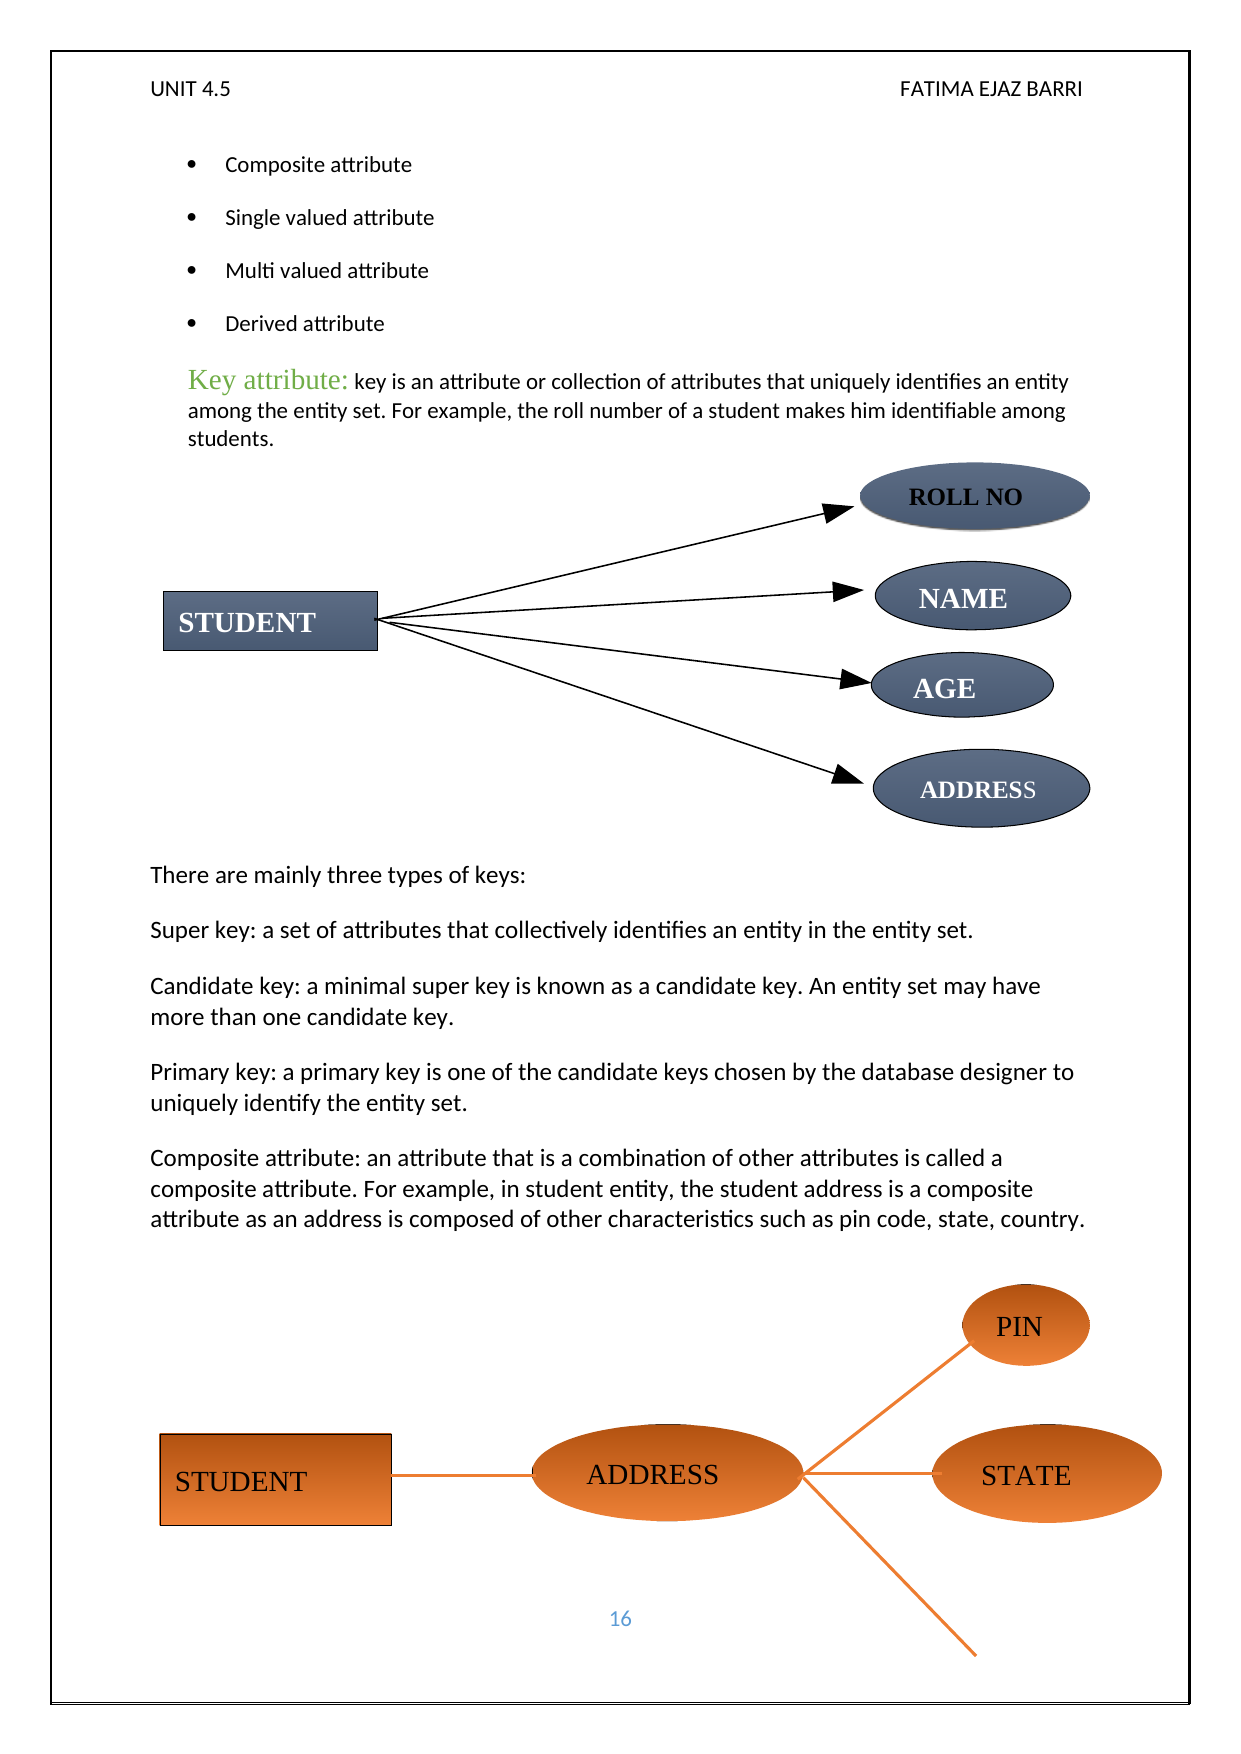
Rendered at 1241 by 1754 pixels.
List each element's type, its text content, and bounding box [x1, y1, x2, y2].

text Primary key: a primary key is one of the candidate keys chosen by the database designer to uniquely identify the entity set. [150, 1056, 1090, 1117]
list Single valued attribute [188, 203, 1090, 231]
text Key attribute: key is an attribute or collection of attributes that uniquely identifies an entity among the entity set. For example, the roll number of a student makes him identifiable among students. [188, 362, 1090, 452]
text Candidate key: a minimal super key is known as a candidate key. An entity set may have more than one candidate key. [150, 970, 1090, 1031]
list Derived attribute [188, 309, 1090, 337]
text There are mainly three types of keys: [150, 859, 1090, 889]
list Composite attribute [188, 150, 1090, 178]
text Composite attribute: an attribute that is a combination of other attributes is called a composite attribute. For example, in student entity, the student address is a composite attribute as an address is composed of other characteristics such as pin code, state, country. [150, 1142, 1090, 1234]
text Super key: a set of attributes that collectively identifies an entity in the entity set. [150, 914, 1090, 945]
list Multi valued attribute [188, 256, 1090, 284]
